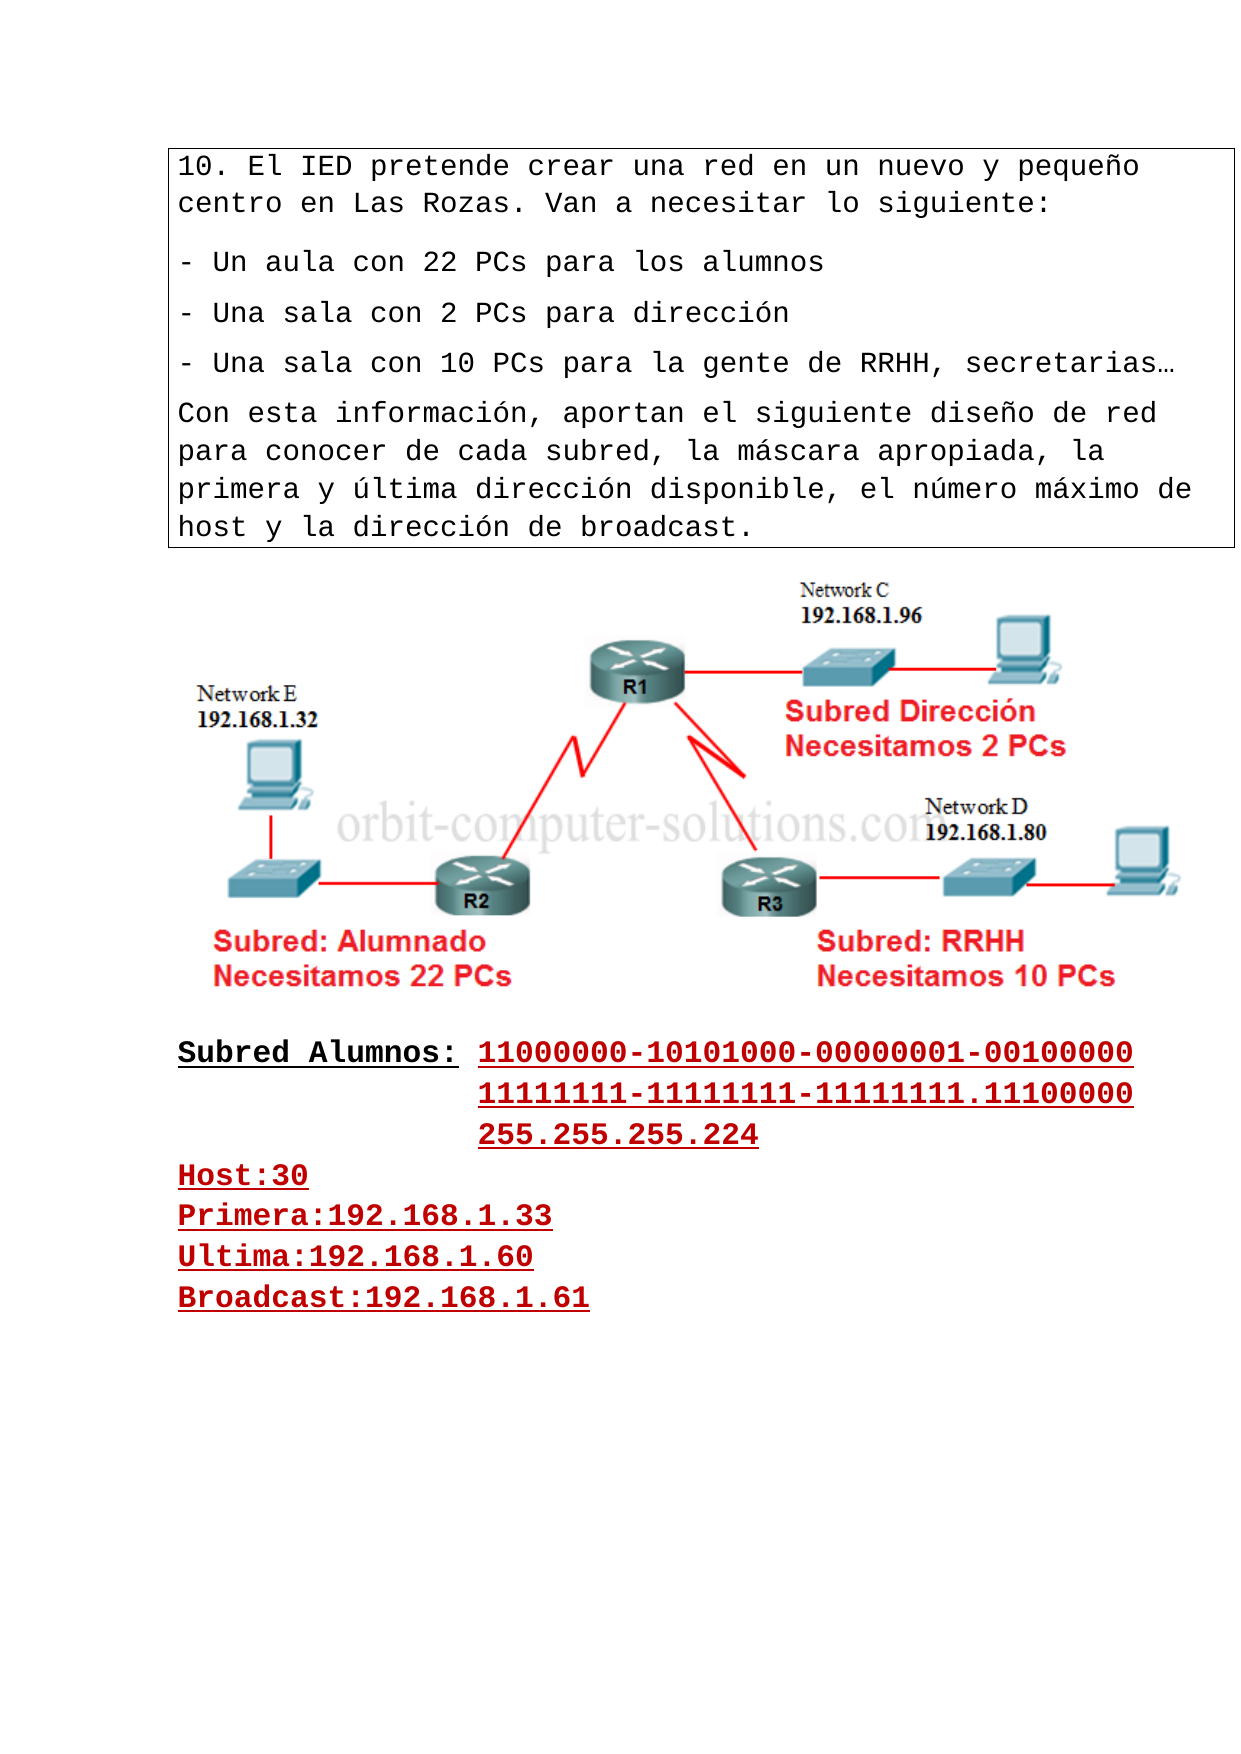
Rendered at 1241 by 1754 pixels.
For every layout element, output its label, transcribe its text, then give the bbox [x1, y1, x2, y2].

text Ultima:192.168.1.60 [177, 1240, 1226, 1276]
text Host:30 [177, 1159, 1226, 1194]
text 10. El IED pretende crear una red en un nuevo y pequeño centro en Las Rozas. Van a necesitar lo siguiente: [169, 149, 1234, 222]
text 11111111-11111111-11111111.11100000 [177, 1077, 1226, 1113]
text Subred Alumnos: 11000000-10101000-00000001-00100000 [177, 1037, 1226, 1072]
text Con esta información, aportan el siguiente diseño de red para conocer de cada subred, la máscara apropiada, la primera y última dirección disponible, el número máximo de host y la dirección de broadcast. [169, 396, 1234, 547]
text - Una sala con 2 PCs para dirección [169, 295, 1234, 331]
text Primera:192.168.1.33 [177, 1200, 1226, 1235]
text Broadcast:192.168.1.61 [177, 1281, 1226, 1317]
text - Un aula con 22 PCs para los alumnos [169, 244, 1234, 280]
picture [177, 574, 1212, 1011]
text - Una sala con 10 PCs para la gente de RRHH, secretarias… [169, 345, 1234, 381]
text 255.255.255.224 [177, 1118, 1226, 1154]
